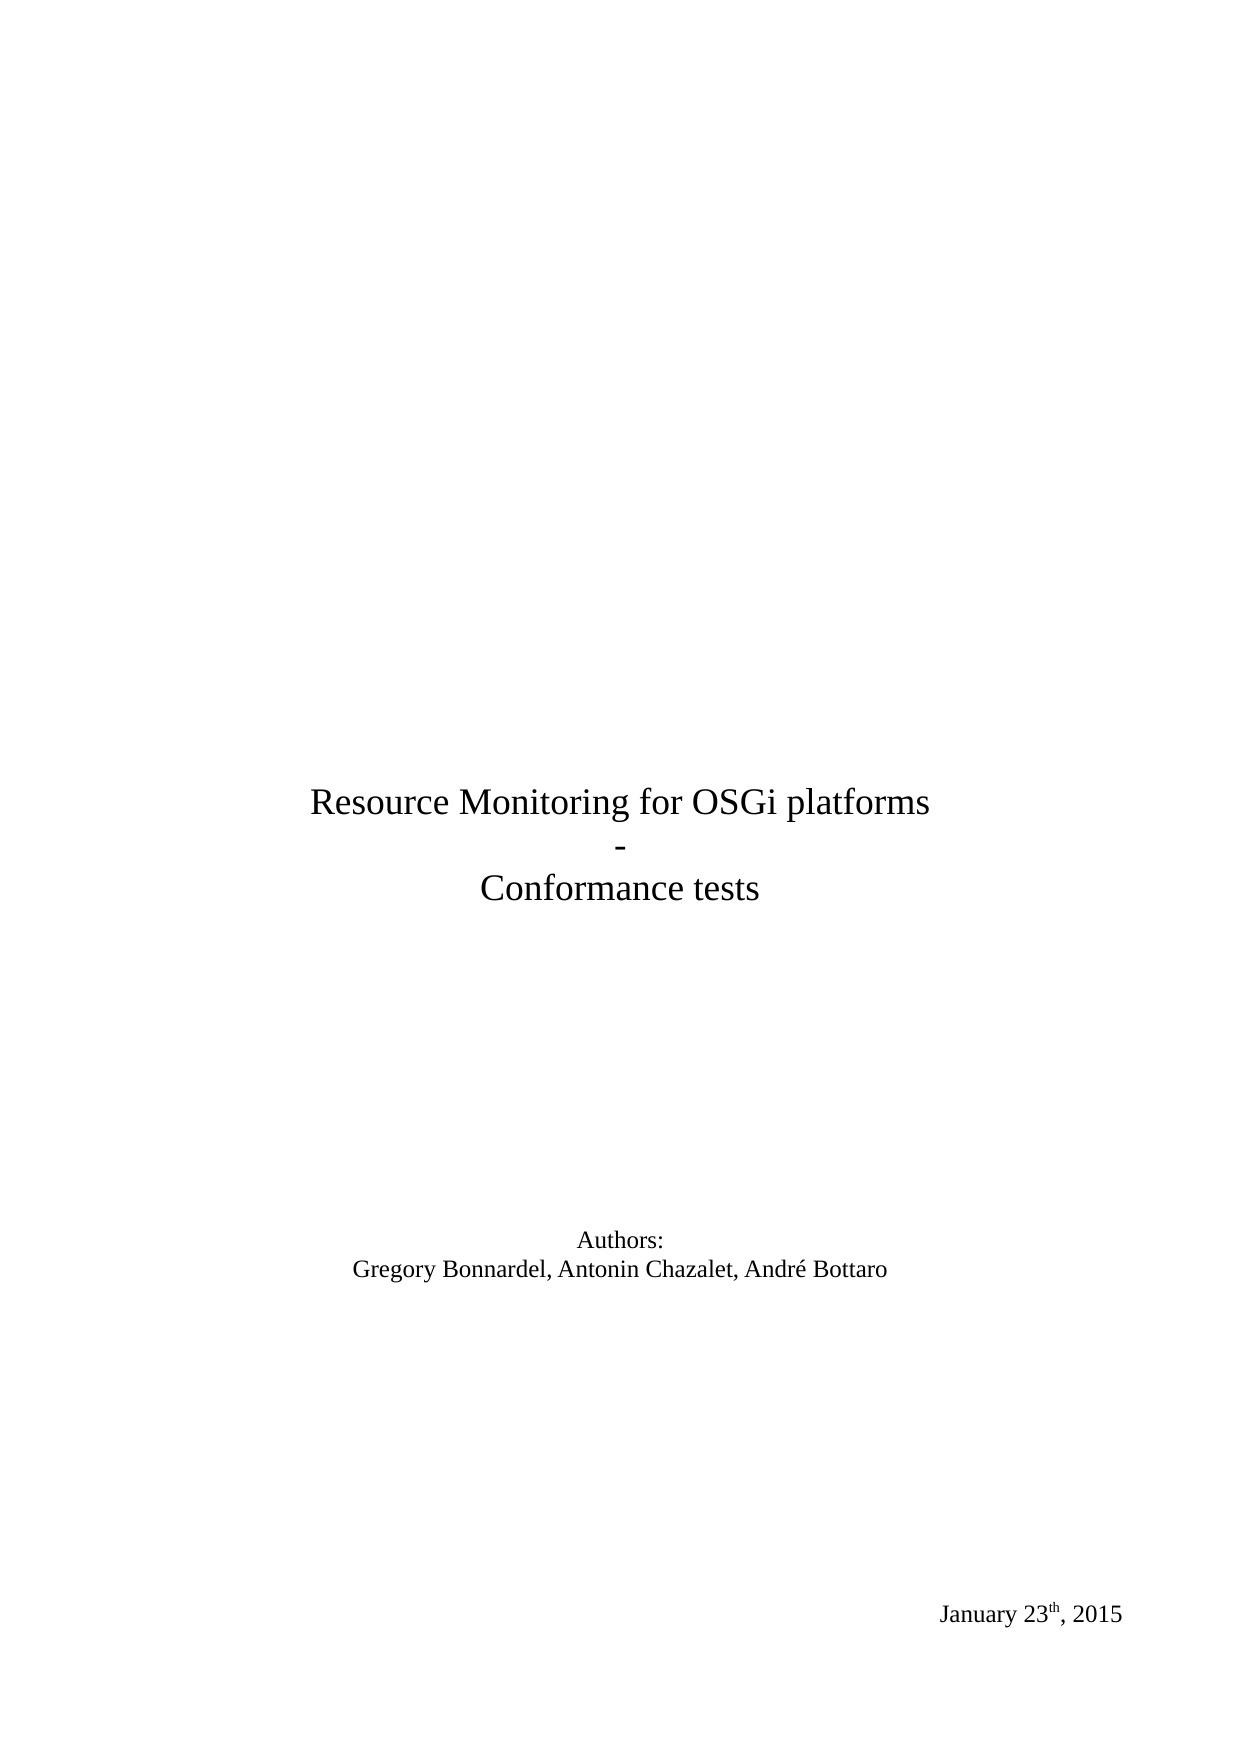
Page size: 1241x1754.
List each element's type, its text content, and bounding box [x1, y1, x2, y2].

text - [118, 822, 1122, 866]
text Gregory Bonnardel, Antonin Chazalet, André Bottaro [118, 1254, 1122, 1282]
text Resource Monitoring for OSGi platforms [118, 779, 1122, 822]
text Authors: [118, 1225, 1122, 1254]
text January 23th, 2015 [118, 1599, 1122, 1627]
text Conformance tests [118, 866, 1122, 909]
